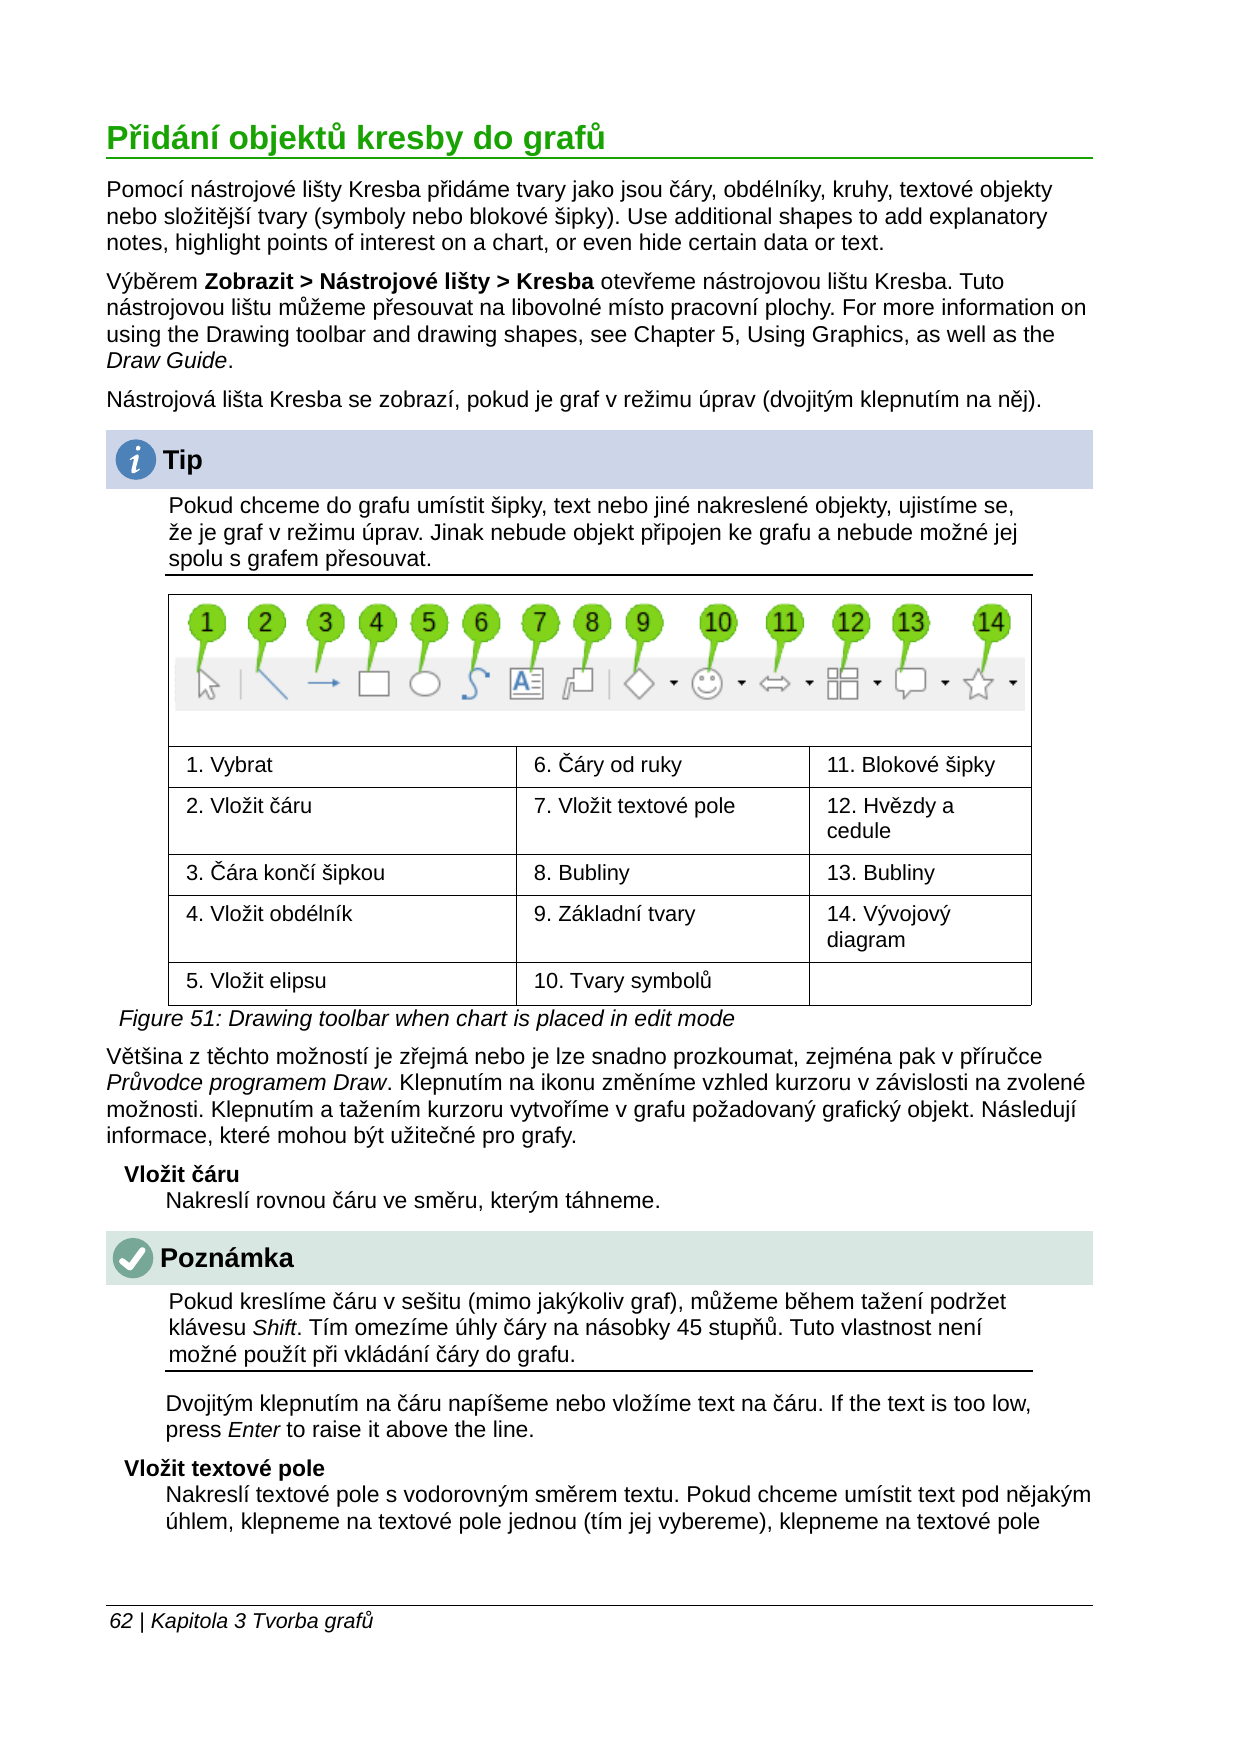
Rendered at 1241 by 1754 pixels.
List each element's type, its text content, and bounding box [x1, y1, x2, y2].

table_cell 3. Čára končí šipkou [169, 855, 516, 895]
text Výběrem Zobrazit > Nástrojové lišty > Kresba otevřeme nástrojovou lištu Kresba. Tuto nástrojovou lištu můžeme přesouvat na libovolné místo pracovní plochy. For more information on using the Drawing toolbar and drawing shapes, see Chapter 5, Using Graphics, as well as the Draw Guide. [106, 268, 1093, 373]
text Nakreslí rovnou čáru ve směru, kterým táhneme. [165, 1187, 1093, 1214]
text Nástrojová lišta Kresba se zobrazí, pokud je graf v režimu úprav (dvojitým klepnutím na něj). [106, 386, 1093, 412]
table_cell 7. Vložit textové pole [517, 788, 809, 854]
table_cell 11. Blokové šipky [810, 747, 1031, 787]
table_cell 14. Vývojový diagram [810, 896, 1031, 962]
text Pokud kreslíme čáru v sešitu (mimo jakýkoliv graf), můžeme během tažení podržet klávesu Shift. Tím omezíme úhly čáry na násobky 45 stupňů. Tuto vlastnost není možné použít při vkládání čáry do grafu. [165, 1285, 1033, 1370]
table_cell 13. Bubliny [810, 855, 1031, 895]
text Pomocí nástrojové lišty Kresba přidáme tvary jako jsou čáry, obdélníky, kruhy, textové objekty nebo složitější tvary (symboly nebo blokové šipky). Use additional shapes to add explanatory notes, highlight points of interest on a chart, or even hide certain data or text. [106, 176, 1093, 255]
table_cell 12. Hvězdy a cedule [810, 788, 1031, 854]
text Vložit textové pole [124, 1455, 1093, 1481]
table_cell [810, 963, 1031, 1004]
table_cell 4. Vložit obdélník [169, 896, 516, 962]
table_cell 1. Vybrat [169, 747, 516, 787]
table_cell 10. Tvary symbolů [517, 963, 809, 1004]
text Nakreslí textové pole s vodorovným směrem textu. Pokud chceme umístit text pod nějakým úhlem, klepneme na textové pole jednou (tím jej vybereme), klepneme na textové pole [165, 1481, 1093, 1534]
table_header [169, 595, 1031, 746]
text Pokud chceme do grafu umístit šipky, text nebo jiné nakreslené objekty, ujistíme se, že je graf v režimu úprav. Jinak nebude objekt připojen ke grafu a nebude možné jej spolu s grafem přesouvat. [165, 489, 1033, 574]
text Vložit čáru [124, 1161, 1093, 1187]
table_cell 6. Čáry od ruky [517, 747, 809, 787]
table_cell 5. Vložit elipsu [169, 963, 516, 1004]
table_cell 2. Vložit čáru [169, 788, 516, 854]
subtitle Poznámka [106, 1231, 1093, 1285]
text Dvojitým klepnutím na čáru napíšeme nebo vložíme text na čáru. If the text is too low, press Enter to raise it above the line. [165, 1390, 1093, 1442]
table_cell 9. Základní tvary [517, 896, 809, 962]
table_cell 8. Bubliny [517, 855, 809, 895]
text Většina z těchto možností je zřejmá nebo je lze snadno prozkoumat, zejména pak v příručce Průvodce programem Draw. Klepnutím na ikonu změníme vzhled kurzoru v závislosti na zvolené možnosti. Klepnutím a tažením kurzoru vytvoříme v grafu požadovaný grafický objekt. Následují informace, které mohou být užitečné pro grafy. [106, 1043, 1093, 1148]
subtitle Tip [106, 430, 1093, 489]
picture [174, 603, 1025, 711]
text Figure 51: Drawing toolbar when chart is placed in edit mode [118, 1005, 1080, 1031]
subtitle Přidání objektů kresby do grafů [106, 118, 1093, 157]
